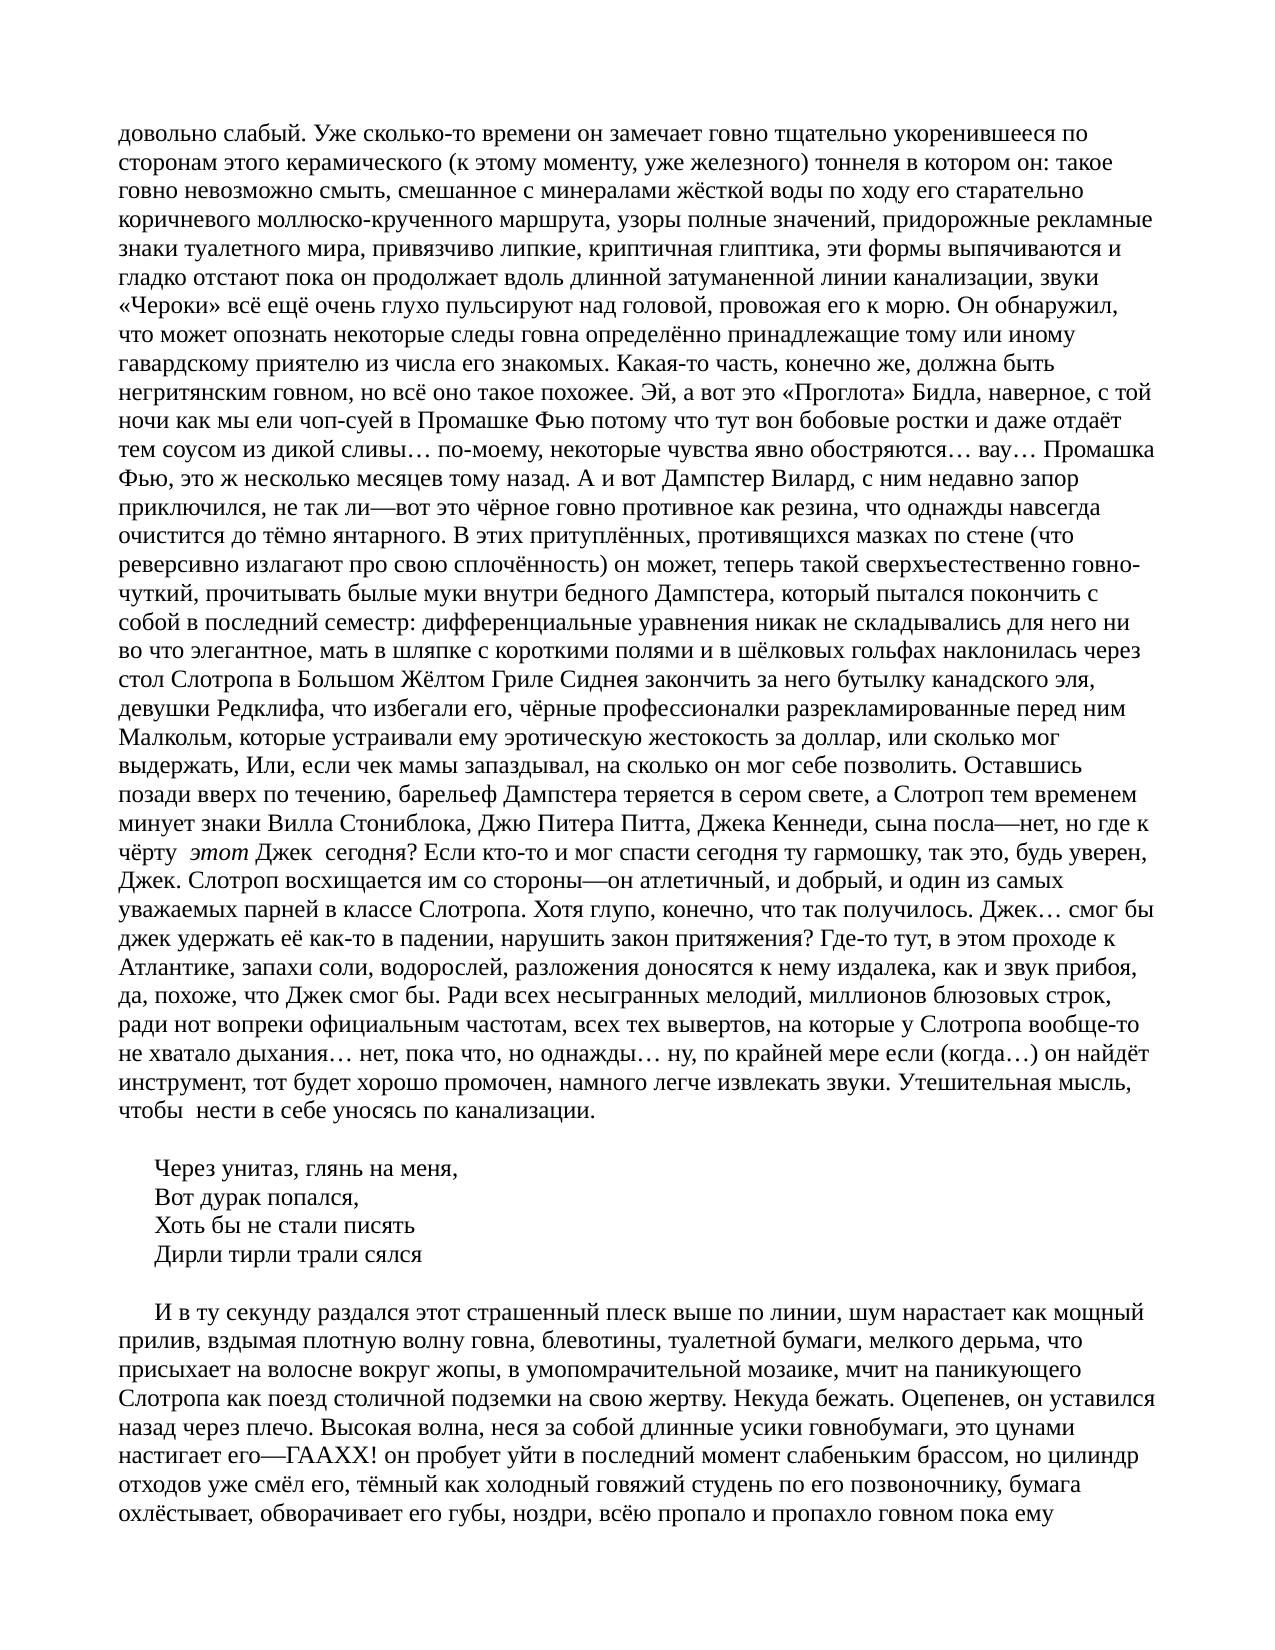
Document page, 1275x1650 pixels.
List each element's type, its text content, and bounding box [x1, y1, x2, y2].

text И в ту секунду раздался этот страшенный плеск выше по линии, шум нарастает как мощный прилив, вздымая плотную волну говна, блевотины, туалетной бумаги, мелкого дерьма, что присыхает на волосне вокруг жопы, в умопомрачительной мозаике, мчит на паникующего Слотропа как поезд столичной подземки на свою жертву. Некуда бежать. Оцепенев, он уставился назад через плечо. Высокая волна, неся за собой длинные усики говнобумаги, это цунами настигает его—ГААХХ! он пробует уйти в последний момент слабеньким брассом, но цилиндр отходов уже смёл его, тёмный как холодный говяжий студень по его позвоночнику, бумага охлёстывает, обворачивает его губы, ноздри, всёю пропало и пропахло говном пока ему [118, 1297, 1157, 1527]
text Дирли тирли трали сялся [118, 1239, 1157, 1268]
text Вот дурак попался, [118, 1182, 1157, 1211]
text довольно слабый. Уже сколько-то времени он замечает говно тщательно укоренившееся по сторонам этого керамического (к этому моменту, уже железного) тоннеля в котором он: такое говно невозможно смыть, смешанное с минералами жёсткой воды по ходу его старательно коричневого моллюско-крученного маршрута, узоры полные значений, придорожные рекламные знаки туалетного мира, привязчиво липкие, криптичная глиптика, эти формы выпячиваются и гладко отстают пока он продолжает вдоль длинной затуманенной линии канализации, звуки «Чероки» всё ещё очень глухо пульсируют над головой, провожая его к морю. Он обнаружил, что может опознать некоторые следы говна определённо принадлежащие тому или иному гавардскому приятелю из числа его знакомых. Какая-то часть, конечно же, должна быть негритянским говном, но всё оно такое похожее. Эй, а вот это «Проглота» Бидла, наверное, с той ночи как мы ели чоп-суей в Промашке Фью потому что тут вон бобовые ростки и даже отдаёт тем соусом из дикой сливы… по-моему, некоторые чувства явно обостряются… вау… Промашка Фью, это ж несколько месяцев тому назад. А и вот Дампстер Вилард, с ним недавно запор приключился, не так ли—вот это чёрное говно противное как резина, что однажды навсегда очистится до тёмно янтарного. В этих притуплённых, противящихся мазках по стене (что реверсивно излагают про свою сплочённость) он может, теперь такой сверхъестественно говно-чуткий, прочитывать былые муки внутри бедного Дампстера, который пытался покончить с собой в последний семестр: дифференциальные уравнения никак не складывались для него ни во что элегантное, мать в шляпке с короткими полями и в шёлковых гольфах наклонилась через стол Слотропа в Большом Жёлтом Гриле Сиднея закончить за него бутылку канадского эля, девушки Редклифа, что избегали его, чёрные профессионалки разрекламированные перед ним Малкольм, которые устраивали ему эротическую жестокость за доллар, или сколько мог выдержать, Или, если чек мамы запаздывал, на сколько он мог себе позволить. Оставшись позади вверх по течению, барельеф Дампстера теряется в сером свете, а Слотроп тем временем минует знаки Вилла Стониблока, Джю Питера Питта, Джека Кеннеди, сына посла—нет, но где к чёрту этот Джек сегодня? Если кто-то и мог спасти сегодня ту гармошку, так это, будь уверен, Джек. Слотроп восхищается им со стороны—он атлетичный, и добрый, и один из самых уважаемых парней в классе Слотропа. Хотя глупо, конечно, что так получилось. Джек… смог бы джек удержать её как-то в падении, нарушить закон притяжения? Где-то тут, в этом проходе к Атлантике, запахи соли, водорослей, разложения доносятся к нему издалека, как и звук прибоя, да, похоже, что Джек смог бы. Ради всех несыгранных мелодий, миллионов блюзовых строк, ради нот вопреки официальным частотам, всех тех вывертов, на которые у Слотропа вообще-то не хватало дыхания… нет, пока что, но однажды… ну, по крайней мере если (когда…) он найдёт инструмент, тот будет хорошо промочен, намного легче извлекать звуки. Утешительная мысль, чтобы нести в себе уносясь по канализации. [118, 118, 1157, 1124]
text Через унитаз, глянь на меня, [118, 1153, 1157, 1182]
text Хоть бы не стали писять [118, 1211, 1157, 1239]
